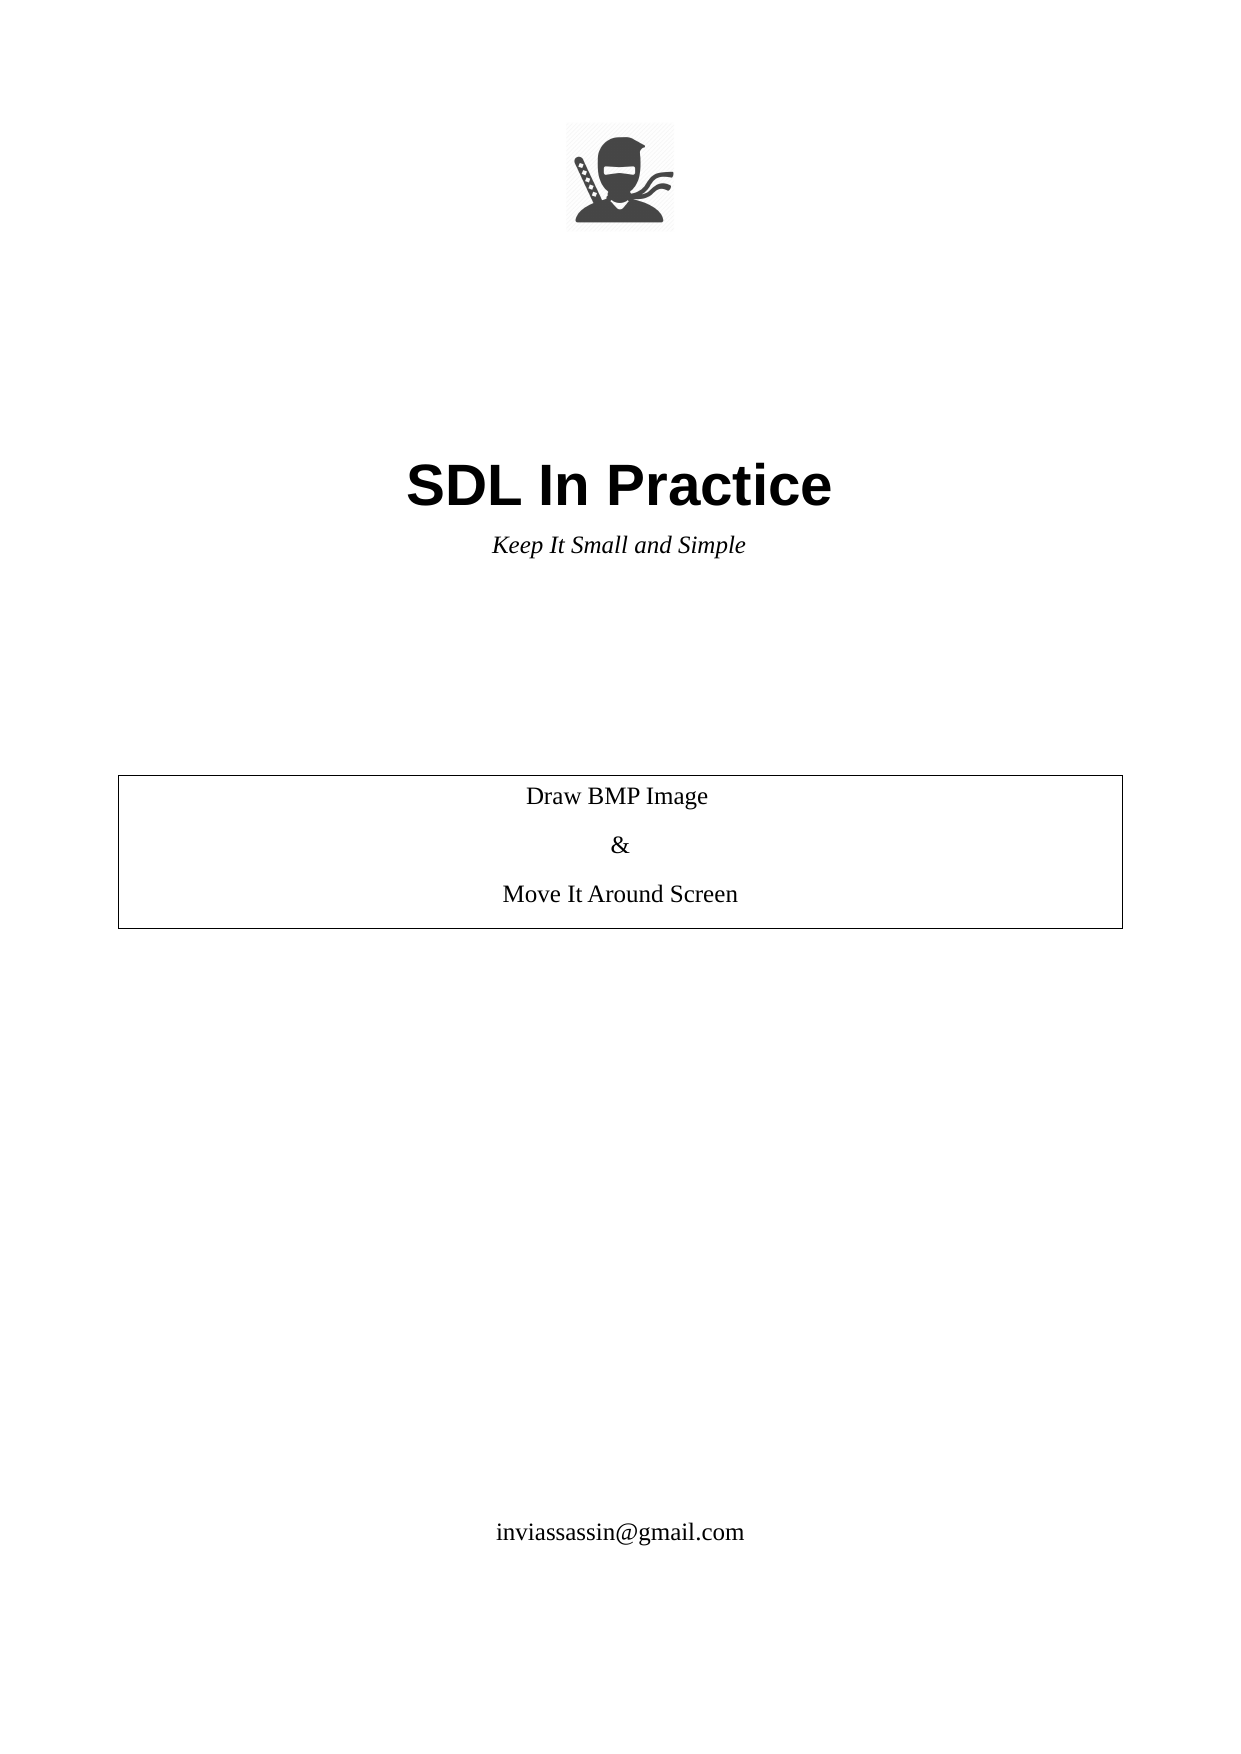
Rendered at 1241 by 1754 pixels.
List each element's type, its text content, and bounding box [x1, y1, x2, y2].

title SDL In Practice [118, 450, 1122, 517]
table_header Draw BMP Image & Move It Around Screen [119, 776, 1122, 928]
text inviassassin@gmail.com [118, 1517, 1122, 1546]
text Keep It Small and Simple [118, 530, 1122, 559]
picture [565, 122, 675, 232]
